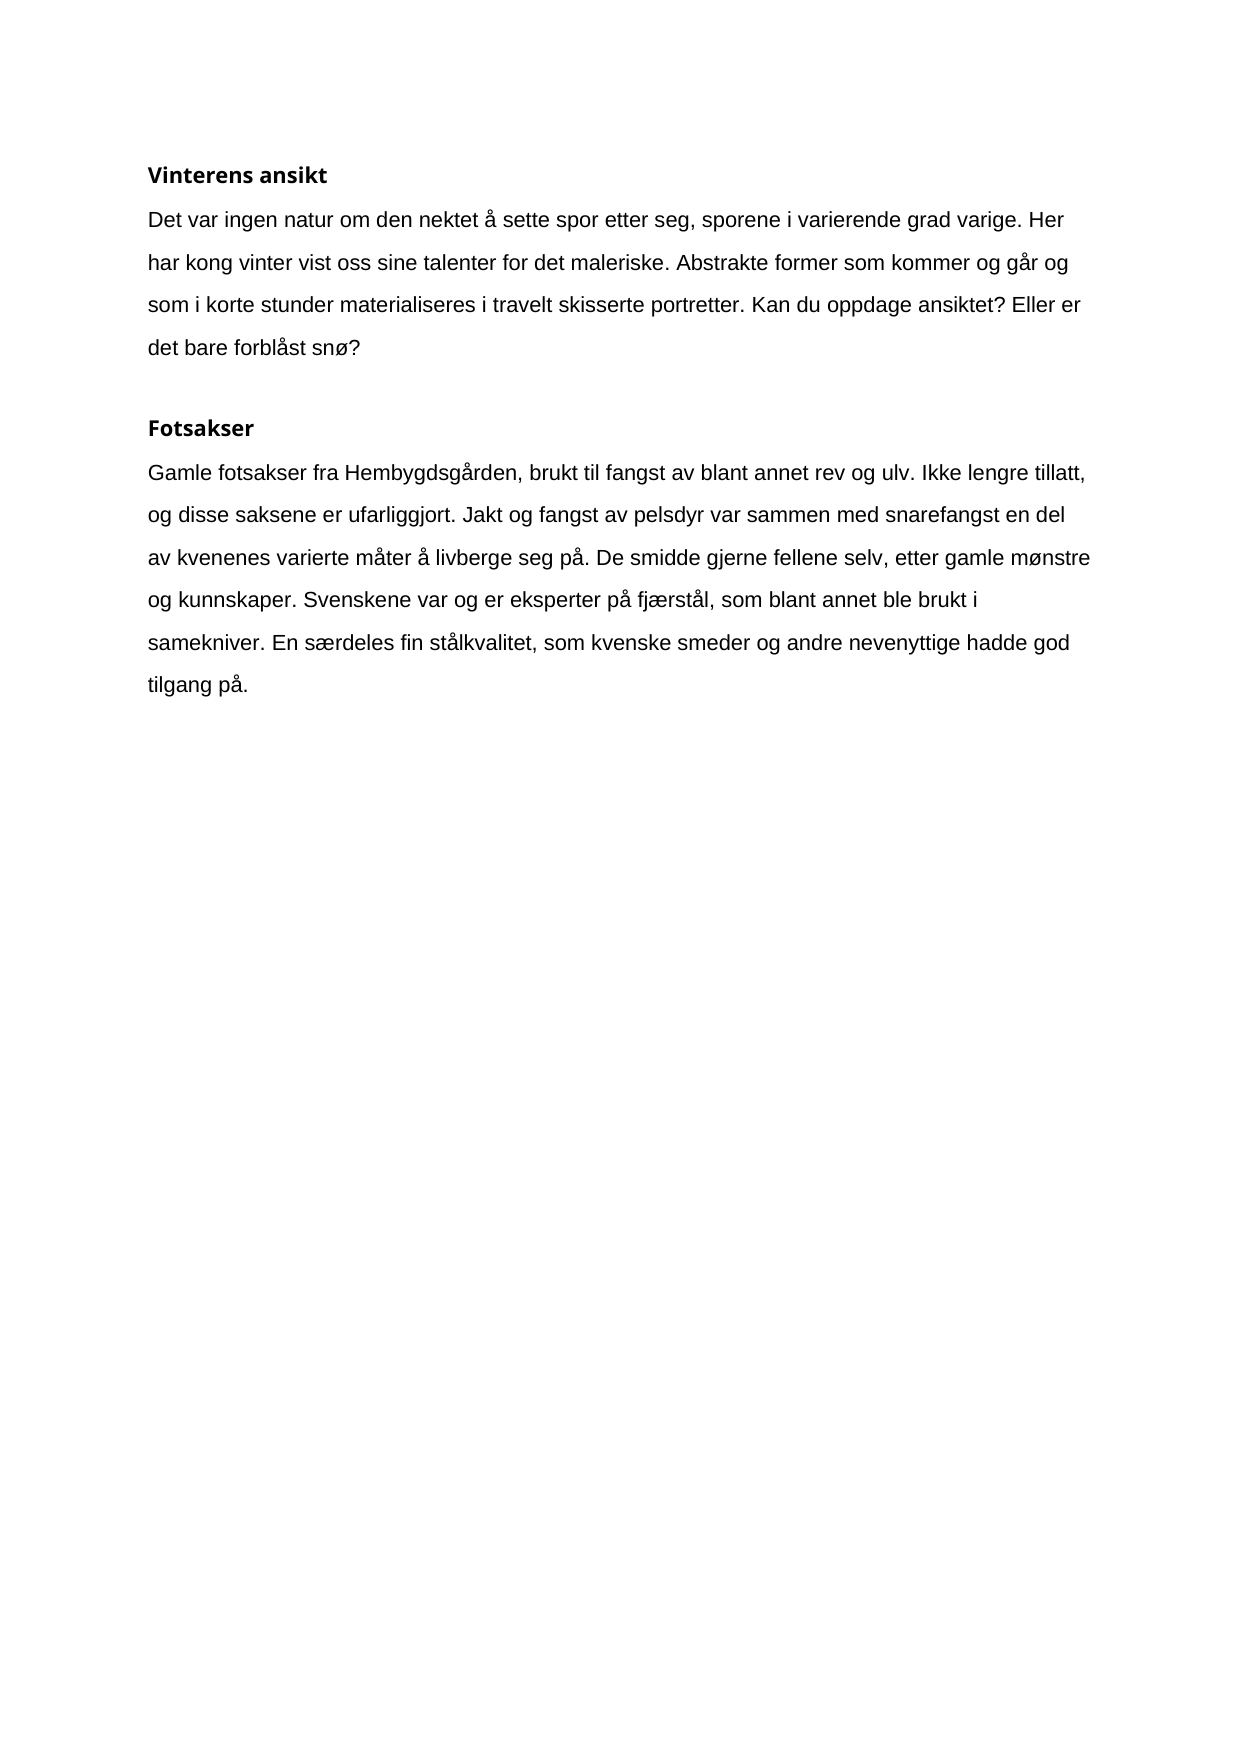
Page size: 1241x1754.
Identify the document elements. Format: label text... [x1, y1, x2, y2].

text Fotsakser [148, 400, 1093, 443]
text Det var ingen natur om den nektet å sette spor etter seg, sporene i varierende grad varige. Her har kong vinter vist oss sine talenter for det maleriske. Abstrakte former som kommer og går og som i korte stunder materialiseres i travelt skisserte portretter. Kan du oppdage ansiktet? Eller er det bare forblåst snø? [148, 190, 1093, 360]
text Gamle fotsakser fra Hembygdsgården, brukt til fangst av blant annet rev og ulv. Ikke lengre tillatt, og disse saksene er ufarliggjort. Jakt og fangst av pelsdyr var sammen med snarefangst en del av kvenenes varierte måter å livberge seg på. De smidde gjerne fellene selv, etter gamle mønstre og kunnskaper. Svenskene var og er eksperter på fjærstål, som blant annet ble brukt i samekniver. En særdeles fin stålkvalitet, som kvenske smeder og andre nevenyttige hadde god tilgang på. [148, 443, 1093, 698]
text Vinterens ansikt [148, 148, 1093, 190]
